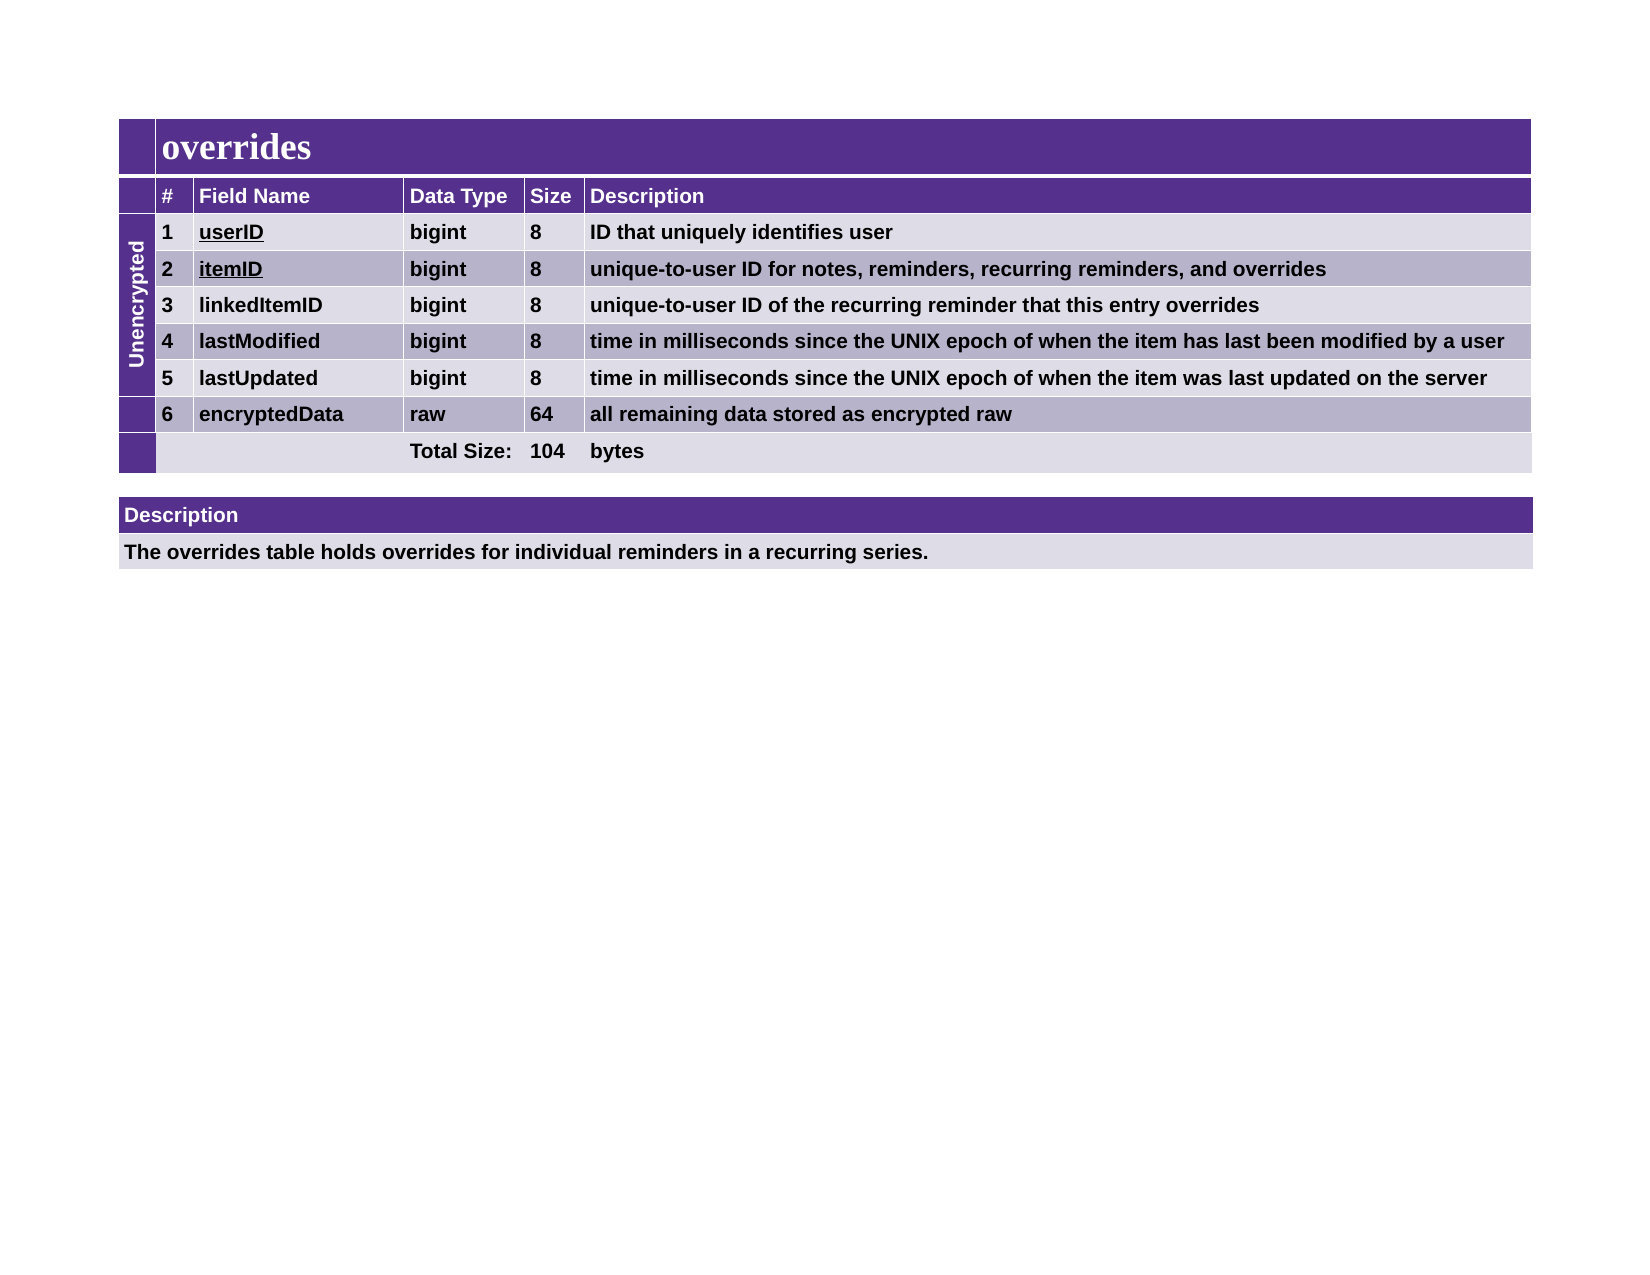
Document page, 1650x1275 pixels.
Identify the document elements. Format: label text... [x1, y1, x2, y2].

table_cell lastUpdated [194, 360, 403, 396]
table_cell raw [404, 397, 524, 432]
table_cell [119, 433, 156, 473]
table_cell 1 [156, 214, 193, 250]
table_cell time in milliseconds since the UNIX epoch of when the item was last updated on the server [585, 360, 1531, 396]
table_cell userID [194, 214, 403, 250]
table_cell itemID [194, 251, 403, 286]
table_cell [119, 397, 155, 432]
table_cell linkedItemID [194, 287, 403, 323]
table_cell bigint [404, 324, 524, 359]
table_header Description [119, 497, 1533, 533]
table_cell 8 [525, 324, 584, 359]
table_cell 8 [525, 251, 584, 286]
table_cell 6 [156, 397, 193, 432]
table_header overrides [156, 119, 1531, 174]
table_cell 8 [525, 214, 584, 250]
table_cell bigint [404, 214, 524, 250]
table_cell 2 [156, 251, 193, 286]
table_cell encryptedData [194, 397, 403, 432]
table_cell time in milliseconds since the UNIX epoch of when the item has last been modified by a user [585, 324, 1531, 359]
table_cell 3 [156, 287, 193, 323]
table_cell 64 [525, 397, 584, 432]
table_cell [119, 178, 155, 213]
table_cell [156, 433, 404, 473]
table_cell Size [525, 178, 584, 213]
table_cell 4 [156, 324, 193, 359]
table_cell 104 [524, 433, 584, 473]
table_cell bigint [404, 360, 524, 396]
table_cell 8 [525, 287, 584, 323]
table_cell The overrides table holds overrides for individual reminders in a recurring series. [119, 534, 1533, 569]
table_cell bytes [584, 433, 1532, 473]
table_cell lastModified [194, 324, 403, 359]
table_cell bigint [404, 251, 524, 286]
table_cell unique-to-user ID of the recurring reminder that this entry overrides [585, 287, 1531, 323]
table_cell 5 [156, 360, 193, 396]
table_cell Description [585, 178, 1531, 213]
table_cell ID that uniquely identifies user [585, 214, 1531, 250]
table_header [119, 119, 155, 174]
table_cell Field Name [194, 178, 403, 213]
table_cell Unencrypted [119, 214, 155, 396]
table_cell # [156, 178, 193, 213]
table_cell Total Size: [404, 433, 524, 473]
table_cell bigint [404, 287, 524, 323]
table_cell unique-to-user ID for notes, reminders, recurring reminders, and overrides [585, 251, 1531, 286]
table_cell 8 [525, 360, 584, 396]
table_cell Data Type [404, 178, 524, 213]
table_cell all remaining data stored as encrypted raw [585, 397, 1531, 432]
